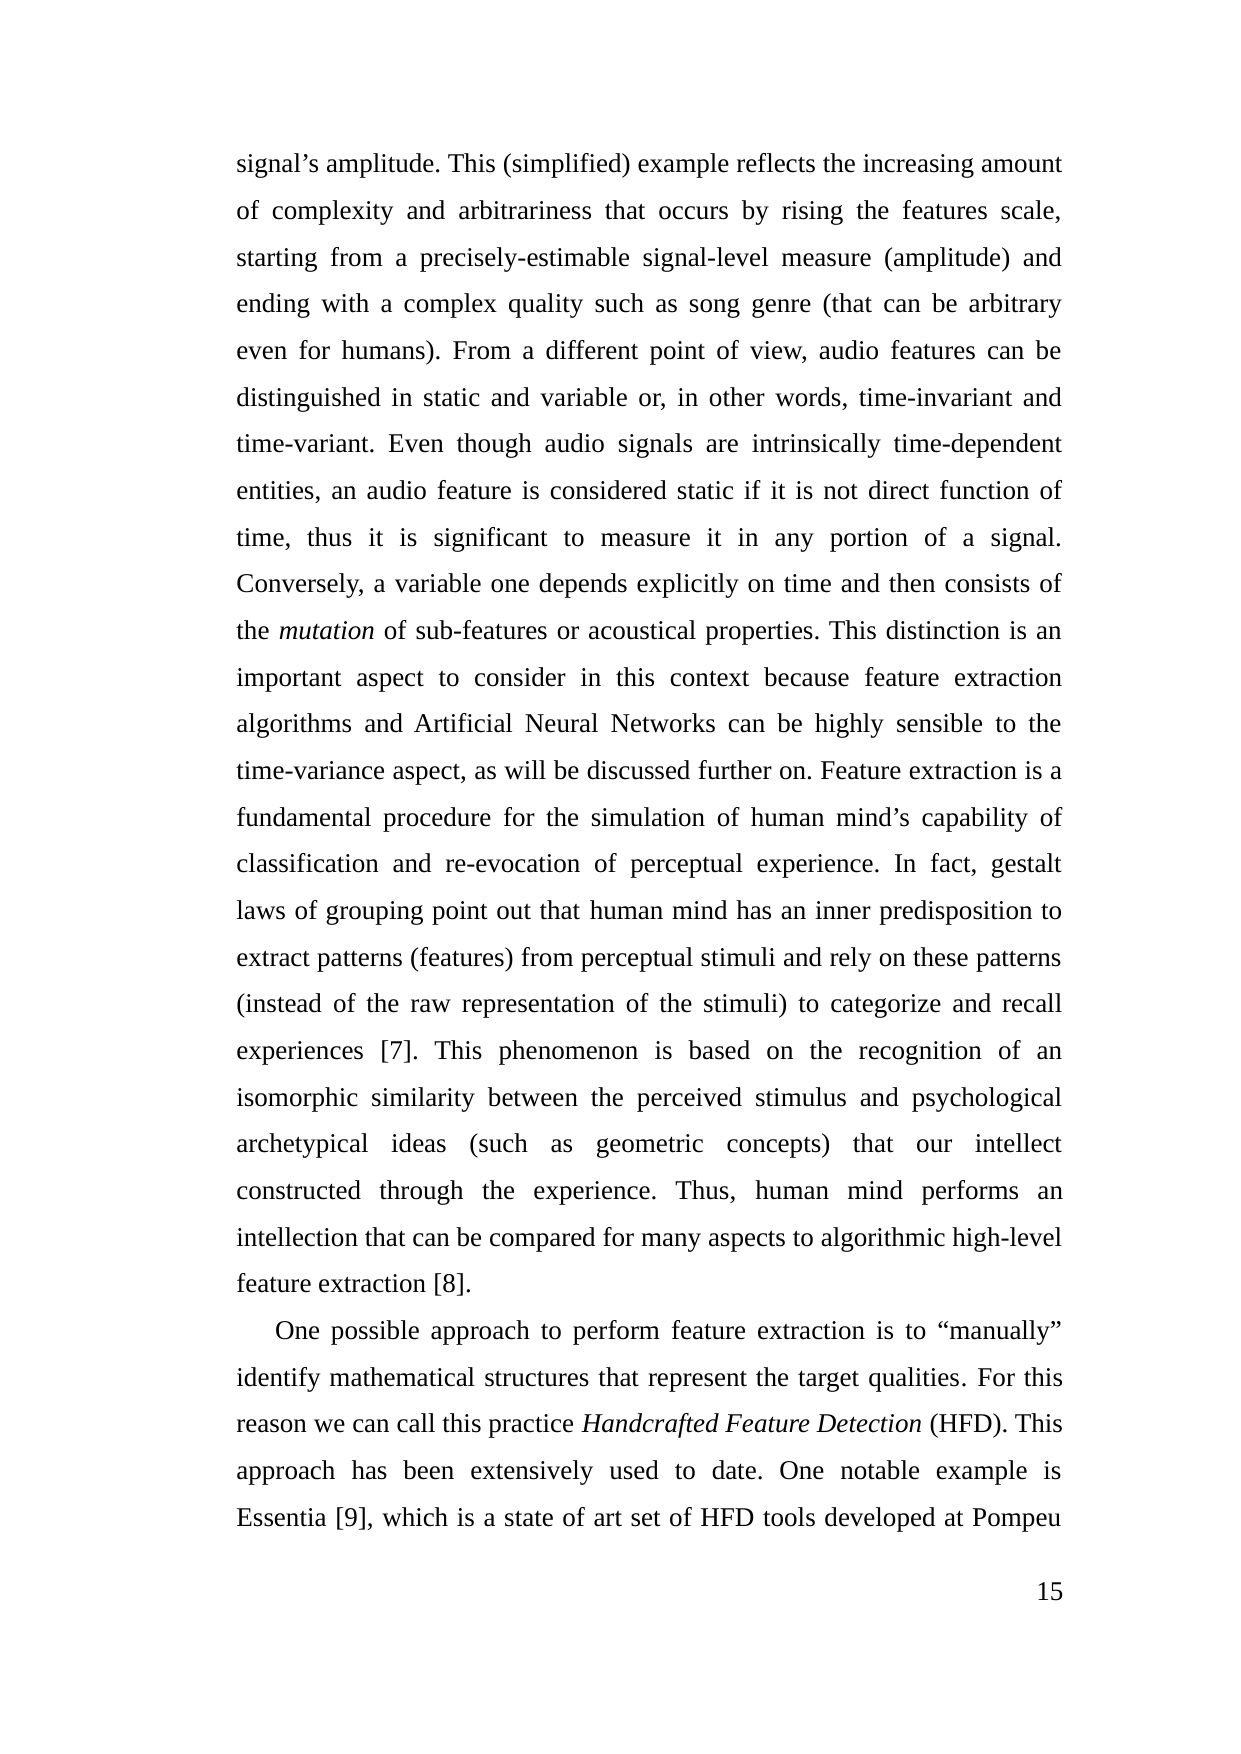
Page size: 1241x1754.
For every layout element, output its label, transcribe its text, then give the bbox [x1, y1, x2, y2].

text One possible approach to perform feature extraction is to “manually” identify mathematical structures that represent the target qualities. For this reason we can call this practice Handcrafted Feature Detection (HFD). This approach has been extensively used to date. One notable example is Essentia [9], which is a state of art set of HFD tools developed at Pompeu Fabra, Barcelona. Essentia demonstrates that this method can achieve a consistent precision in signal classification tasks. Nevertheless, a substantial drawback is its high specificity. Indeed, in most cases, this approach requires to separately model every single feature, building specific algorithms. HFD is based on the classic computing paradigm that involves to solve a problem following specific instructions contemplated and codified by the programmer. This limits the problem-solving capabilities of a software to problems that humans already know how to solve. Accordingly, this approach is not particularly suited for high-level features extraction tasks, since it can be difficult for humans to identify accurate mathematical structures to represent perceptual and arbitrary features [10]. Literature shows plenty of studies aimed at HFD high-level feature extraction. On notable collection of researches regarding strategies for physical-modeling of perceptual features is Sounding Objects (SoB) [11]. The methods presented in this work point out that HFD is a valid approach for high-level feature modeling, nevertheless confirm its high specificity. In fact, the majority of papers collected in SoB demonstrate remarkably accurate results, although in relatively restricted contexts. A contrasting approach to perform high-level and human-oriented feature extraction is to adopt a generalizable data processing paradigm to replicate how human intellect interprets perceptual stimuli. This permits to extend the problem-solving capabilities of HFD methods, conferring an algorithm the ability of autonomously finding solutions to problems, including issues that humans do not know exactly how to resolve [10]. Deep learning strategies are oriented towards this direction, relying on a statistical model that replicates the information processing modalities of the biological nervous system: the Artificial Neural Network (ANN). For en exhaustive explanation of deep learning and ANNs refer to Goodfellow et al. [12] and D. Kriesel [13]. ANN’s problem-solving abilities are based on the experience, such as occurs for humans. Therefore, they need to be trained with example data in order to be able to solve a problem. ANNs are capable of analyzing any kind of information (for example sounds, images and videos) in a similar manner as human brain does and perform complex operations among data, such as finding similarity patterns [10]. This confers an ANN the capability of performing human-like sophisticated operations such as data cataloguing basing on abstract criterions, for instance determining if an image portrays “happy” or “sad” people. A notable example of these capabilities is YouTube’s video recommendation system [14]. ANNs can be viewed as algorithmic structures that follow rules analogous to the gestalt laws of grouping [8]. This property makes an ANN highly efficient in recognizing perceptual and abstract features, which are often too complex to be mathematically expressed “by hand”. Accordingly, the ANN can be considered as a commensurate approach to replicate the procedure adopted by the human brain for associating categorical attributes and metaphoric sensations to sounds, as suggests, among many others, the work of Gounaropoulos et al. [15]. ANN’s training process affines their performance for a specific task. Thus, relying on the given experience, it makes the ANN an expert system for that task, providing the knowledge required to solve a precise problem. Therefore, ANNs are able to improve their accuracy as they processes data: the more data is analyzed, the higher quality of the results is, reflecting human learning modalities [10]. On our specific case, the required task is to build a model of perception-related sound features: sound archetypes. The given experience for this purpose has to be a set of sounds that are labelled by humans with the perceived level of the features. Then, the system would find similarities among the files to produce a model that reflects “how a sound should be shaped” to match one particular perceptual characteristic. [236, 1314, 1063, 1532]
text signal’s amplitude. This (simplified) example reflects the increasing amount of complexity and arbitrariness that occurs by rising the features scale, starting from a precisely-estimable signal-level measure (amplitude) and ending with a complex quality such as song genre (that can be arbitrary even for humans). From a different point of view, audio features can be distinguished in static and variable or, in other words, time-invariant and time-variant. Even though audio signals are intrinsically time-dependent entities, an audio feature is considered static if it is not direct function of time, thus it is significant to measure it in any portion of a signal. Conversely, a variable one depends explicitly on time and then consists of the mutation of sub-features or acoustical properties. This distinction is an important aspect to consider in this context because feature extraction algorithms and Artificial Neural Networks can be highly sensible to the time-variance aspect, as will be discussed further on. Feature extraction is a fundamental procedure for the simulation of human mind’s capability of classification and re-evocation of perceptual experience. In fact, gestalt laws of grouping point out that human mind has an inner predisposition to extract patterns (features) from perceptual stimuli and rely on these patterns (instead of the raw representation of the stimuli) to categorize and recall experiences [7]. This phenomenon is based on the recognition of an isomorphic similarity between the perceived stimulus and psychological archetypical ideas (such as geometric concepts) that our intellect constructed through the experience. Thus, human mind performs an intellection that can be compared for many aspects to algorithmic high-level feature extraction [8]. [236, 148, 1063, 1299]
